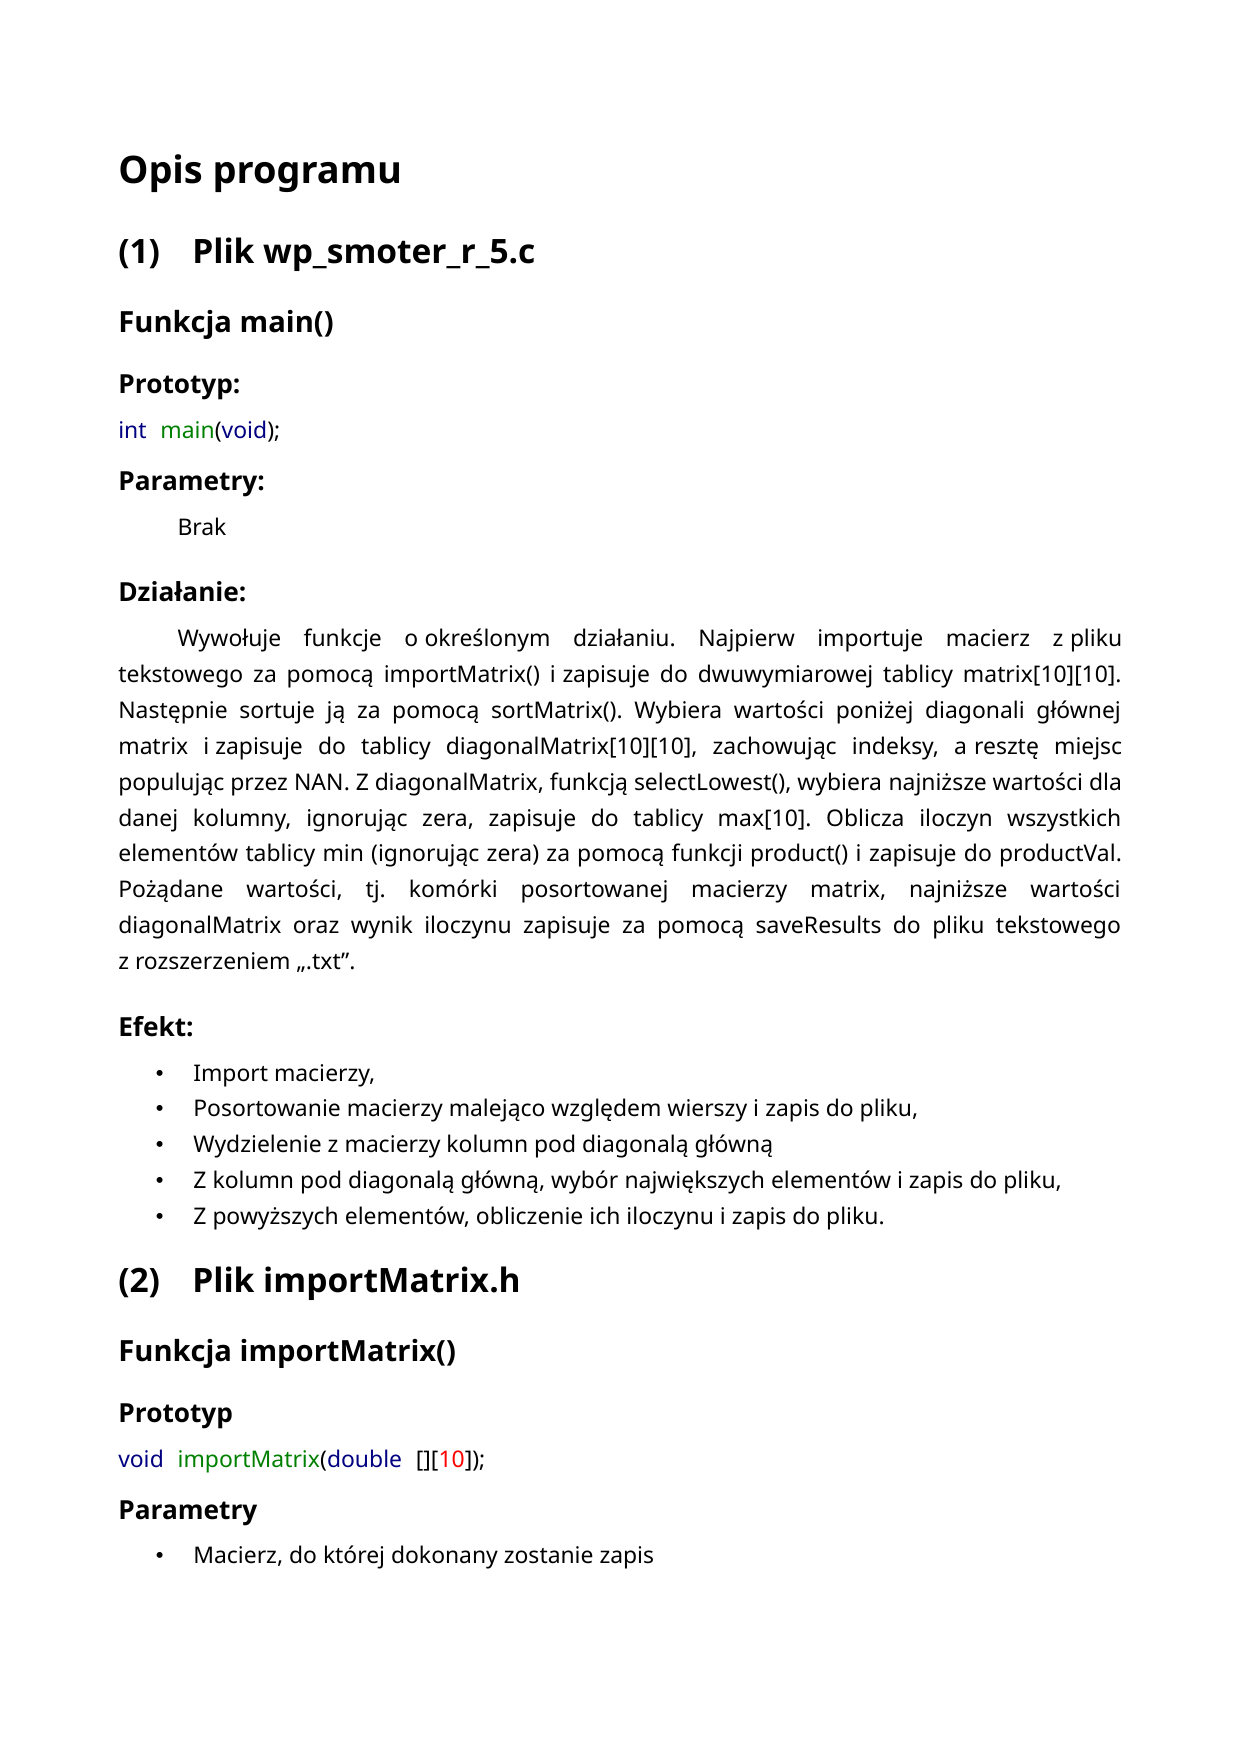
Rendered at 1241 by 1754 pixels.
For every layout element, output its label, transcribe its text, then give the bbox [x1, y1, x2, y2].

list Import macierzy, [156, 1056, 1122, 1088]
list Z powyższych elementów, obliczenie ich iloczynu i zapis do pliku. [156, 1200, 1122, 1231]
list Z kolumn pod diagonalą główną, wybór największych elementów i zapis do pliku, [156, 1164, 1122, 1196]
subtitle Prototyp: [118, 366, 1122, 401]
subtitle Plik importMatrix.h [118, 1257, 1122, 1303]
text void importMatrix(double [][10]); [118, 1443, 1122, 1474]
list Macierz, do której dokonany zostanie zapis [156, 1539, 1122, 1571]
subtitle Efekt: [118, 1008, 1122, 1044]
subtitle Parametry: [118, 462, 1122, 498]
subtitle Prototyp [118, 1394, 1122, 1430]
subtitle Działanie: [118, 573, 1122, 609]
text Wywołuje funkcje o określonym działaniu. Najpierw importuje macierz z pliku tekstowego za pomocą importMatrix() i zapisuje do dwuwymiarowej tablicy matrix[10][10]. Następnie sortuje ją za pomocą sortMatrix(). Wybiera wartości poniżej diagonali głównej matrix i zapisuje do tablicy diagonalMatrix[10][10], zachowując indeksy, a resztę miejsc populując przez NAN. Z diagonalMatrix, funkcją selectLowest(), wybiera najniższe wartości dla danej kolumny, ignorując zera, zapisuje do tablicy max[10]. Oblicza iloczyn wszystkich elementów tablicy min (ignorując zera) za pomocą funkcji product() i zapisuje do productVal. Pożądane wartości, tj. komórki posortowanej macierzy matrix, najniższe wartości diagonalMatrix oraz wynik iloczynu zapisuje za pomocą saveResults do pliku tekstowego z rozszerzeniem „.txt”. [118, 622, 1122, 976]
subtitle Funkcja importMatrix() [118, 1330, 1122, 1369]
list Wydzielenie z macierzy kolumn pod diagonalą główną [156, 1128, 1122, 1159]
text int main(void); [118, 414, 1122, 445]
subtitle Opis programu [118, 143, 1122, 195]
list Posortowanie macierzy malejąco względem wierszy i zapis do pliku, [156, 1092, 1122, 1124]
subtitle Plik wp_smoter_r_5.c [118, 228, 1122, 274]
subtitle Funkcja main() [118, 301, 1122, 341]
text Brak [118, 511, 1122, 542]
subtitle Parametry [118, 1491, 1122, 1527]
